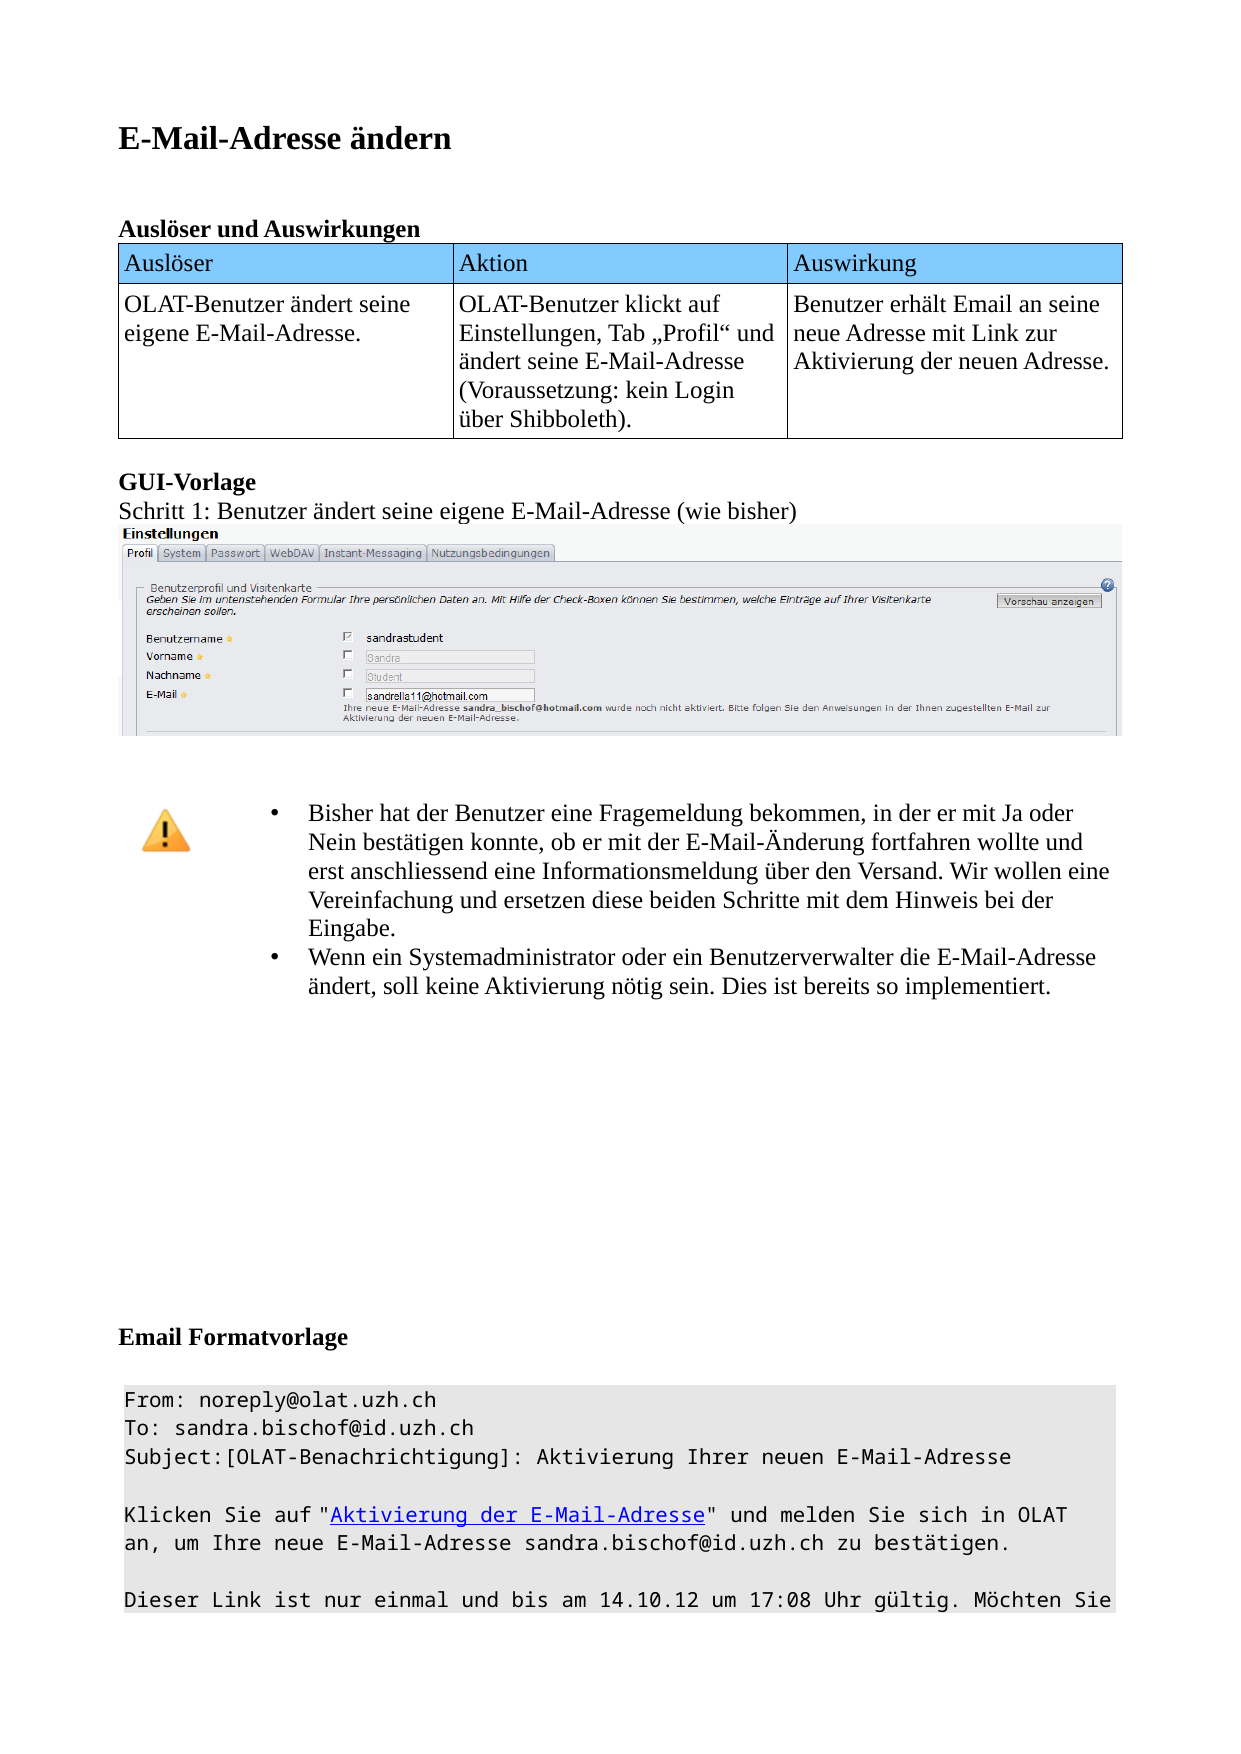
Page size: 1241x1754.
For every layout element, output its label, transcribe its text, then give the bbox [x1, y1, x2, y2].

table_header [118, 860, 227, 1005]
text E-Mail-Adresse ändern [118, 118, 1122, 156]
table_header [118, 793, 227, 803]
table_cell Benutzer erhält Email an seine neue Adresse mit Link zur Aktivierung der neuen Adresse. [788, 284, 1122, 438]
table_header Auswirkung [788, 244, 1122, 283]
table_header Bisher hat der Benutzer eine Fragemeldung bekommen, in der er mit Ja oder Nein bestätigen konnte, ob er mit der E-Mail-Änderung fortfahren wollte und erst anschliessend eine Informationsmeldung über den Versand. Wir wollen eine Vereinfachung und ersetzen diese beiden Schritte mit dem Hinweis bei der Eingabe. Wenn ein Systemadministrator oder ein Benutzerverwalter die E-Mail-Adresse ändert, soll keine Aktivierung nötig sein. Dies ist bereits so implementiert. [227, 793, 1122, 1005]
table_cell OLAT-Benutzer klickt auf Einstellungen, Tab „Profil“ und ändert seine E-Mail-Adresse (Voraussetzung: kein Login über Shibboleth). [454, 284, 787, 438]
text Schritt 1: Benutzer ändert seine eigene E-Mail-Adresse (wie bisher) [118, 496, 1122, 524]
text GUI-Vorlage [118, 467, 1122, 496]
text Auslöser und Auswirkungen [118, 214, 1122, 243]
table_header Aktion [454, 244, 787, 283]
table_header Auslöser [119, 244, 453, 283]
picture [118, 524, 1123, 736]
table_cell OLAT-Benutzer ändert seine eigene E-Mail-Adresse. [119, 284, 453, 438]
table_header From: noreply@olat.uzh.ch To: sandra.bischof@id.uzh.ch Subject:[OLAT-Benachrichtigung]: Aktivierung Ihrer neuen E-Mail-Adresse Klicken Sie auf "Aktivierung der E-Mail-Adresse" und melden Sie sich in OLAT an, um Ihre neue E-Mail-Adresse sandra.bischof@id.uzh.ch zu bestätigen. Dieser Link ist nur einmal und bis am 14.10.12 um 17:08 Uhr gültig. Möchten Sie [118, 1379, 1122, 1619]
table_header [118, 804, 135, 859]
text Email Formatvorlage [118, 1322, 1122, 1350]
table_header [195, 804, 227, 859]
picture [135, 803, 195, 860]
